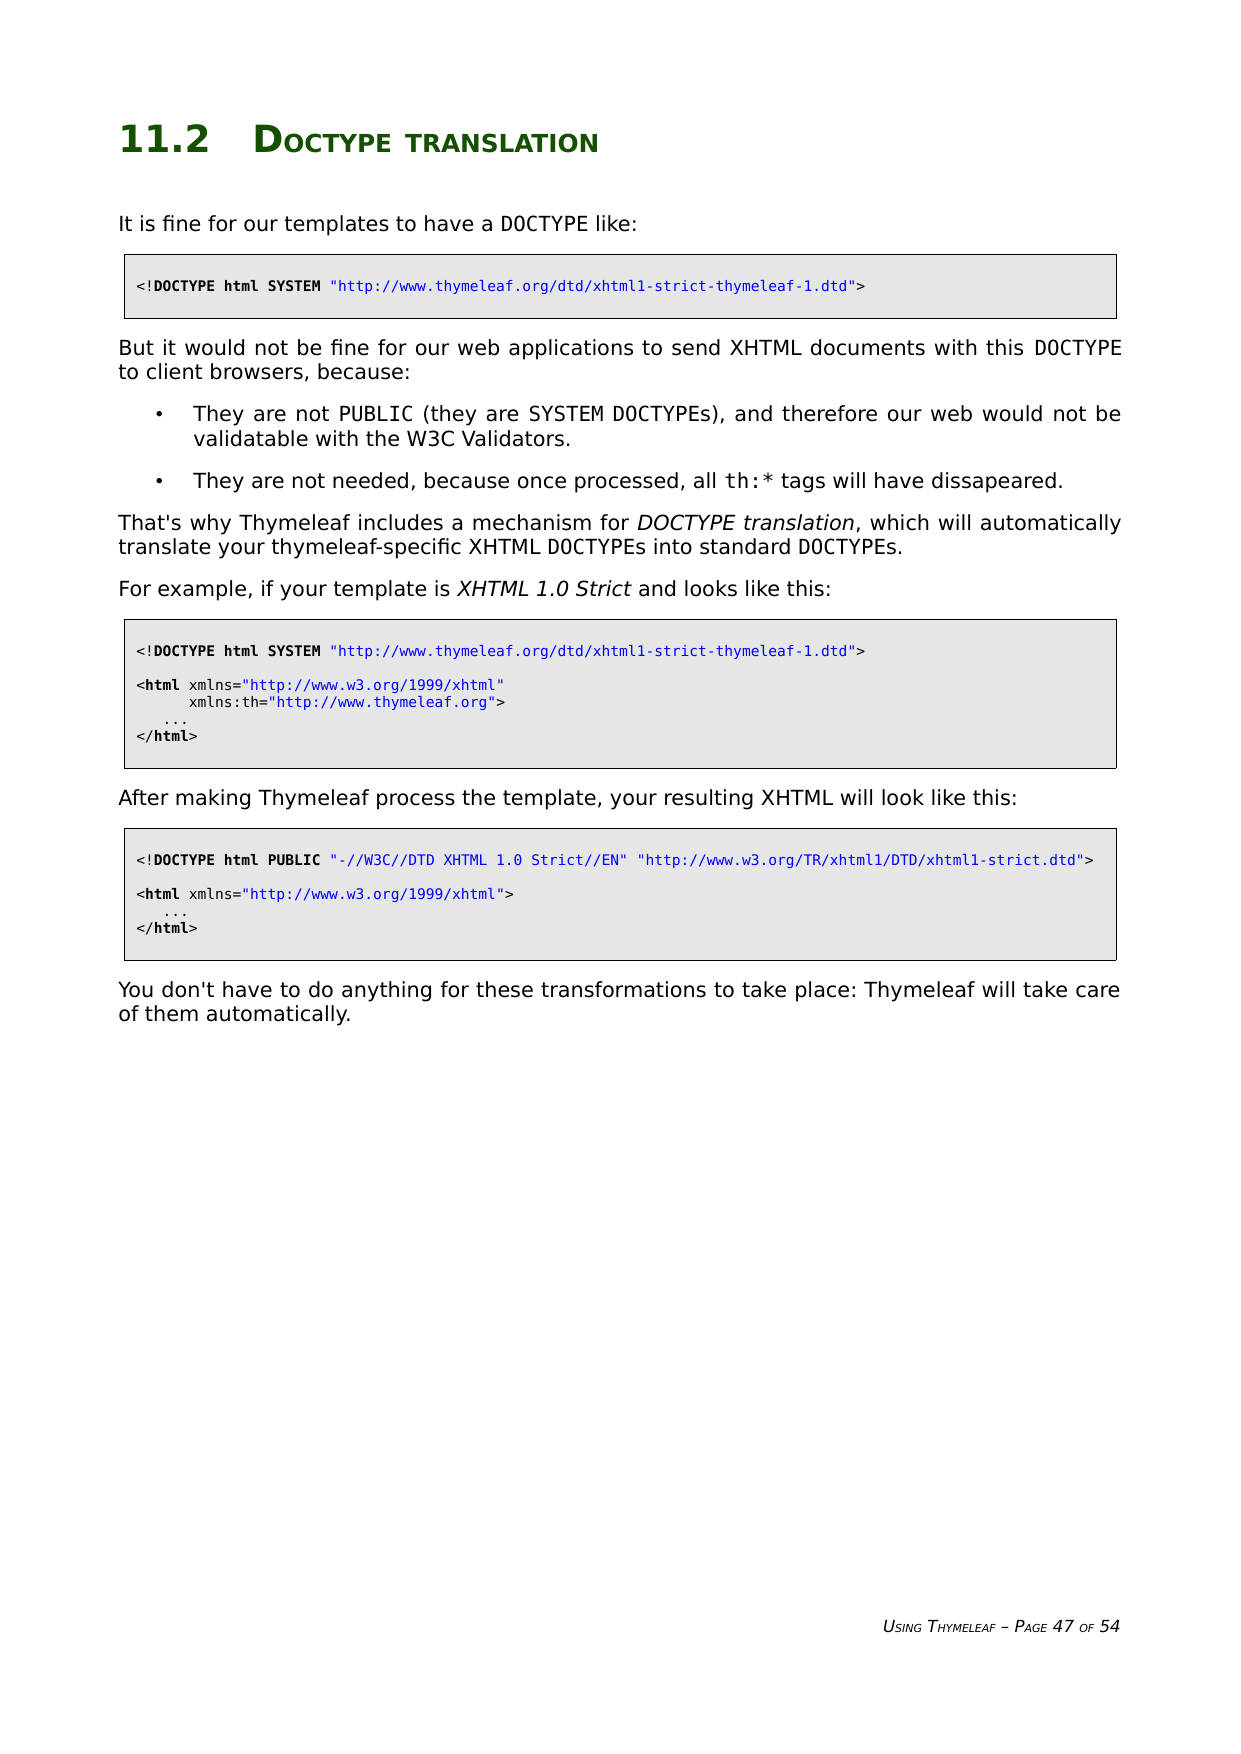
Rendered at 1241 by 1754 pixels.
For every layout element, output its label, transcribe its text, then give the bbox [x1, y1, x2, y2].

text For example, if your template is XHTML 1.0 Strict and looks like this: [118, 577, 1122, 601]
text <!DOCTYPE html SYSTEM "http://www.thymeleaf.org/dtd/xhtml1-strict-thymeleaf-1.dtd"> [125, 255, 1116, 318]
text After making Thymeleaf process the template, your resulting XHTML will look like this: [118, 786, 1122, 810]
list They are not PUBLIC (they are SYSTEM DOCTYPEs), and therefore our web would not be validatable with the W3C Validators. [156, 402, 1122, 451]
text <!DOCTYPE html PUBLIC "-//W3C//DTD XHTML 1.0 Strict//EN" "http://www.w3.org/TR/xhtml1/DTD/xhtml1-strict.dtd"> <html xmlns="http://www.w3.org/1999/xhtml"> ... </html> [125, 829, 1116, 960]
text But it would not be fine for our web applications to send XHTML documents with this DOCTYPE to client browsers, because: [118, 336, 1122, 385]
text <!DOCTYPE html SYSTEM "http://www.thymeleaf.org/dtd/xhtml1-strict-thymeleaf-1.dtd"> <html xmlns="http://www.w3.org/1999/xhtml" xmlns:th="http://www.thymeleaf.org"> ... </html> [125, 620, 1116, 768]
list They are not needed, because once processed, all th:* tags will have dissapeared. [156, 469, 1122, 493]
text You don't have to do anything for these transformations to take place: Thymeleaf will take care of them automatically. [118, 978, 1122, 1027]
text That's why Thymeleaf includes a mechanism for DOCTYPE translation, which will automatically translate your thymeleaf-specific XHTML DOCTYPEs into standard DOCTYPEs. [118, 511, 1122, 559]
subtitle Doctype translation [118, 118, 1122, 162]
text It is fine for our templates to have a DOCTYPE like: [118, 212, 1122, 236]
